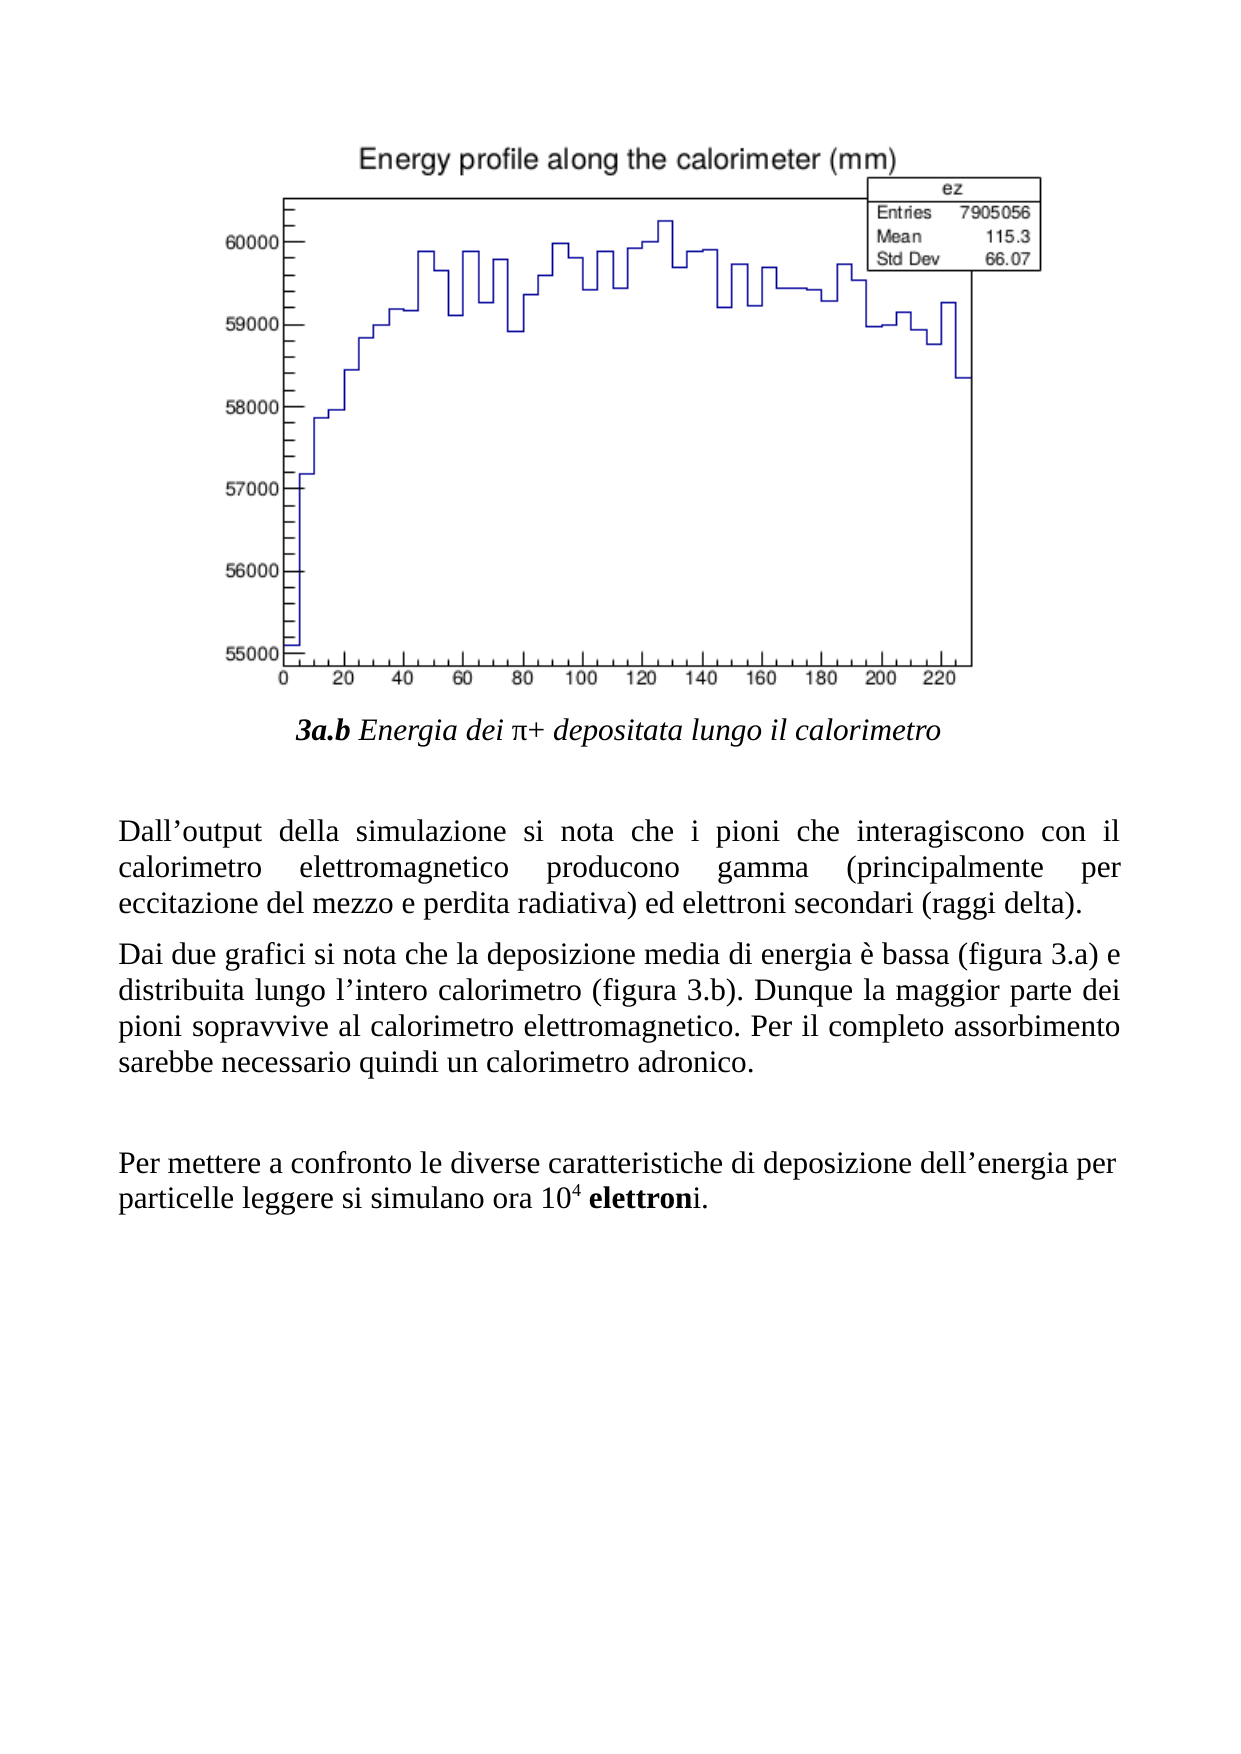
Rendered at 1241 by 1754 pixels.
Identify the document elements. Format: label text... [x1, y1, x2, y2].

text Dall’output della simulazione si nota che i pioni che interagiscono con il calorimetro elettromagnetico producono gamma (principalmente per eccitazione del mezzo e perdita radiativa) ed elettroni secondari (raggi delta). [118, 813, 1122, 920]
text Per mettere a confronto le diverse caratteristiche di deposizione dell’energia per particelle leggere si simulano ora 104 elettroni. [118, 1144, 1122, 1216]
text Dai due grafici si nota che la deposizione media di energia è bassa (figura 3.a) e distribuita lungo l’intero calorimetro (figura 3.b). Dunque la maggior parte dei pioni sopravvive al calorimetro elettromagnetico. Per il completo assorbimento sarebbe necessario quindi un calorimetro adronico. [118, 935, 1122, 1079]
picture [176, 118, 1064, 712]
text 3a.b Energia dei π+ depositata lungo il calorimetro [118, 118, 1122, 747]
